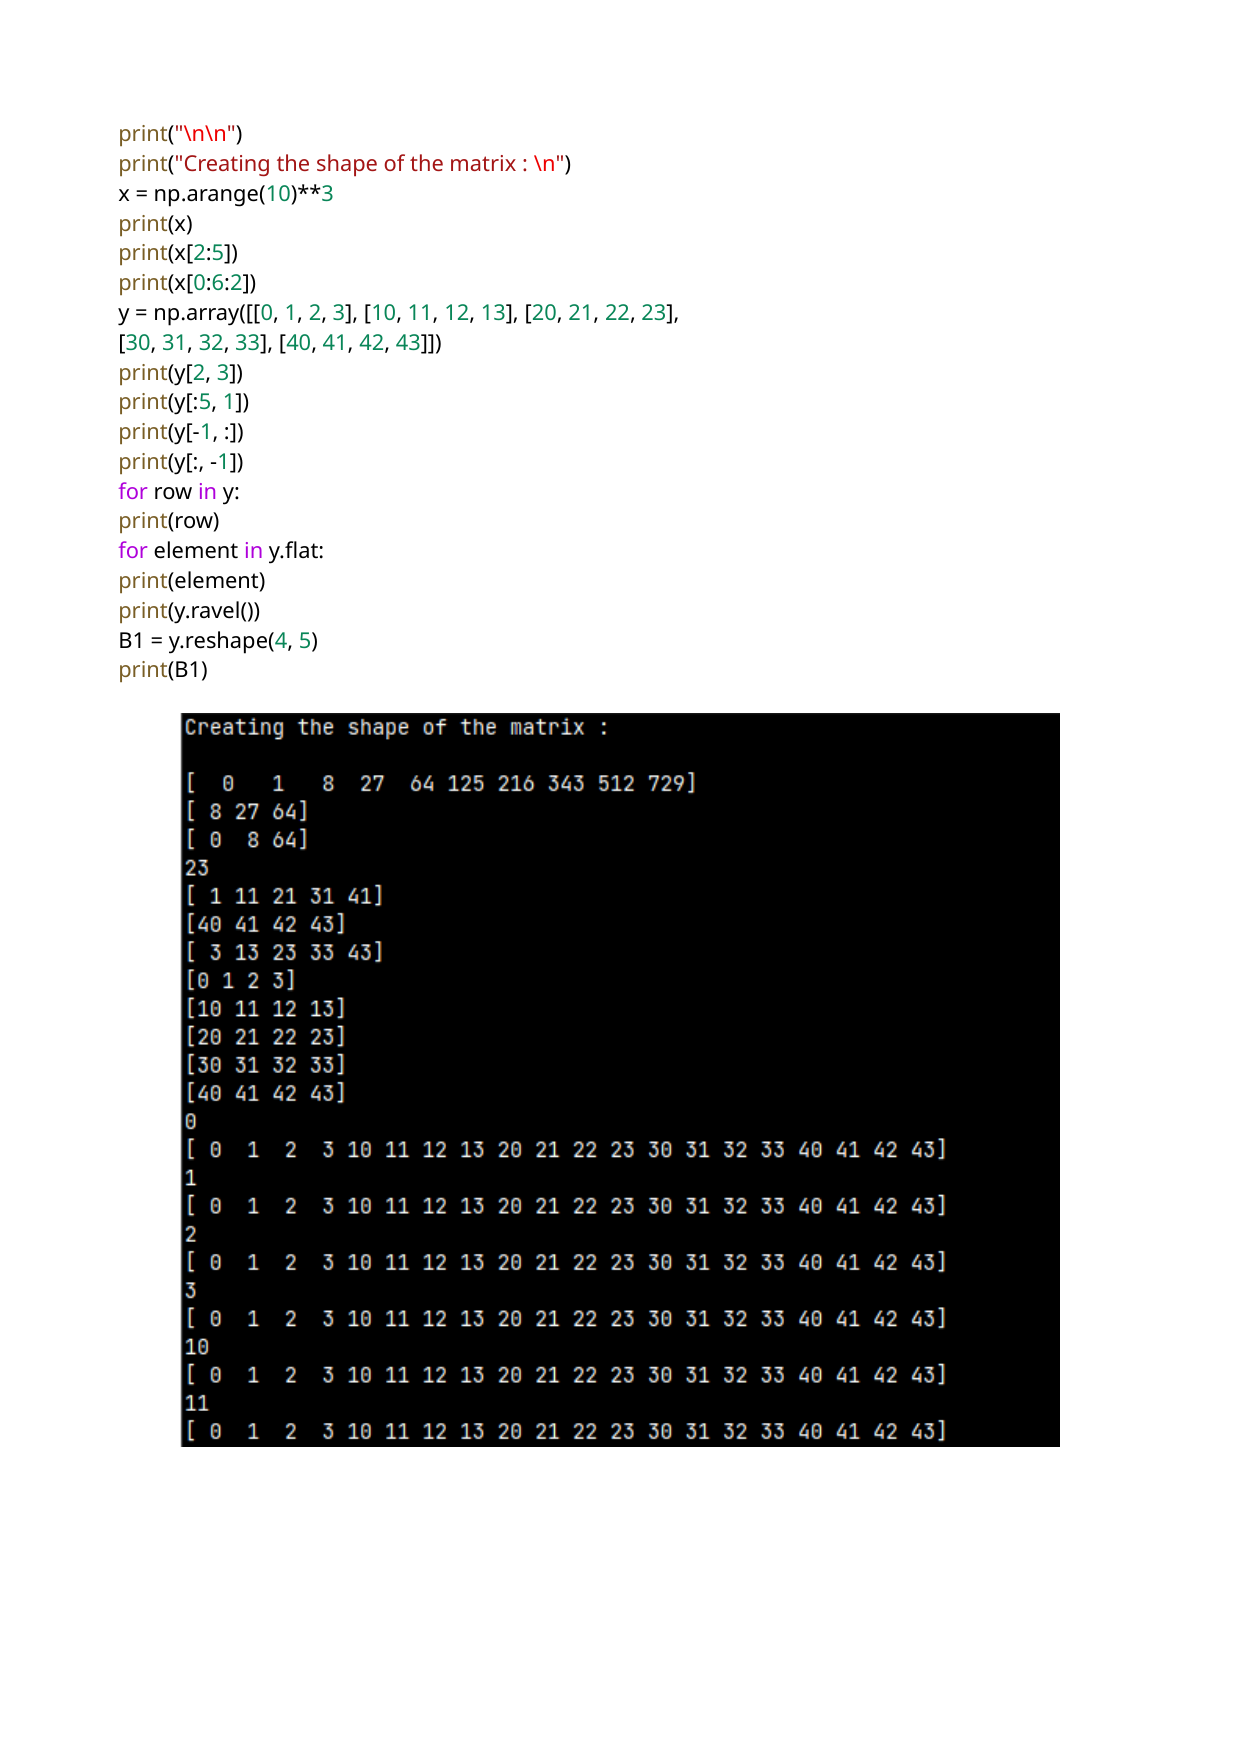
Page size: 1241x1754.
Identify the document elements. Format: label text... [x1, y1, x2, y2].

text print(x[0:6:2]) [118, 267, 1122, 297]
text print(row) [118, 505, 1122, 535]
text for row in y: [118, 476, 1122, 505]
text for element in y.flat: [118, 535, 1122, 565]
picture [180, 713, 1060, 1447]
text print(B1) [118, 654, 1122, 684]
text print(x[2:5]) [118, 237, 1122, 267]
text print(x) [118, 207, 1122, 237]
text print(y[-1, :]) [118, 416, 1122, 446]
text x = np.arange(10)**3 [118, 178, 1122, 207]
text y = np.array([[0, 1, 2, 3], [10, 11, 12, 13], [20, 21, 22, 23], [118, 297, 1122, 327]
text print(y[2, 3]) [118, 356, 1122, 386]
text print("\n\n") [118, 118, 1122, 148]
text print(y[:5, 1]) [118, 386, 1122, 416]
text [30, 31, 32, 33], [40, 41, 42, 43]]) [118, 327, 1122, 356]
text print(y.ravel()) [118, 595, 1122, 624]
text print("Creating the shape of the matrix : \n") [118, 148, 1122, 178]
text print(y[:, -1]) [118, 446, 1122, 476]
text print(element) [118, 565, 1122, 595]
text B1 = y.reshape(4, 5) [118, 624, 1122, 654]
